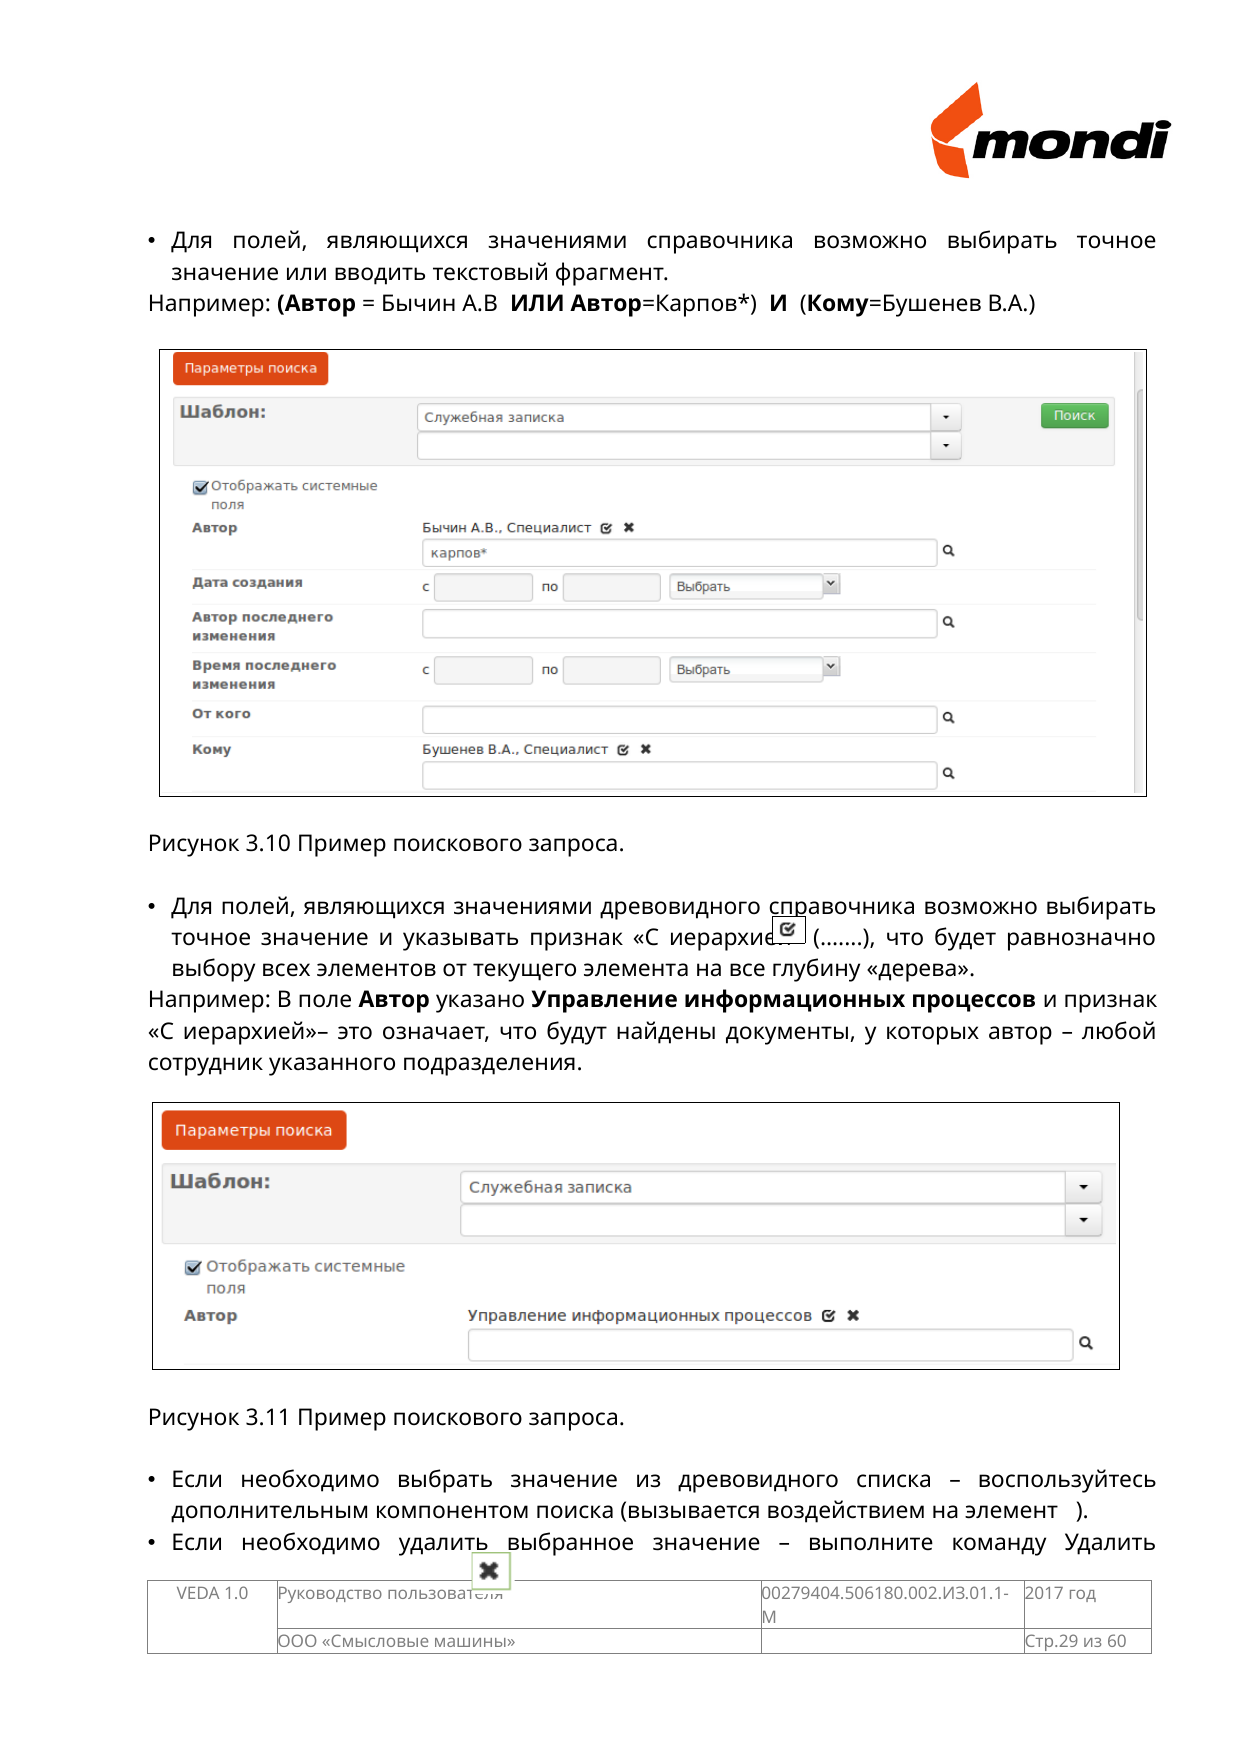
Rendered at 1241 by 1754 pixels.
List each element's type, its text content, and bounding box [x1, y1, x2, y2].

picture [775, 919, 802, 940]
list Для полей, являющихся значениями справочника возможно выбирать точное значение или вводить текстовый фрагмент. [148, 224, 1157, 287]
list Для полей, являющихся значениями древовидного справочника возможно выбирать точное значение и указывать признак «С иерархией» (…....), что будет равнозначно выбору всех элементов от текущего элемента на все глубину «дерева». [148, 889, 1157, 983]
text Рисунок 3.10 Пример поискового запроса. [148, 827, 1157, 858]
text Например: (Автор = Бычин А.В ИЛИ Автор=Карпов*) И (Кому=Бушенев В.А.) [148, 287, 1157, 318]
picture [154, 1105, 1116, 1367]
picture [161, 352, 1143, 793]
text Рисунок 3.11 Пример поискового запроса. [148, 1401, 1157, 1432]
picture [471, 1552, 515, 1594]
picture [921, 76, 1181, 188]
text Например: В поле Автор указано Управление информационных процессов и признак «С иерархией»– это означает, что будут найдены документы, у которых автор – любой сотрудник указанного подразделения. [148, 983, 1157, 1077]
list Если необходимо удалить выбранное значение – выполните команду Удалить [148, 1526, 1157, 1557]
list Если необходимо выбрать значение из древовидного списка – воспользуйтесь дополнительным компонентом поиска (вызывается воздействием на элемент ). [148, 1463, 1157, 1526]
